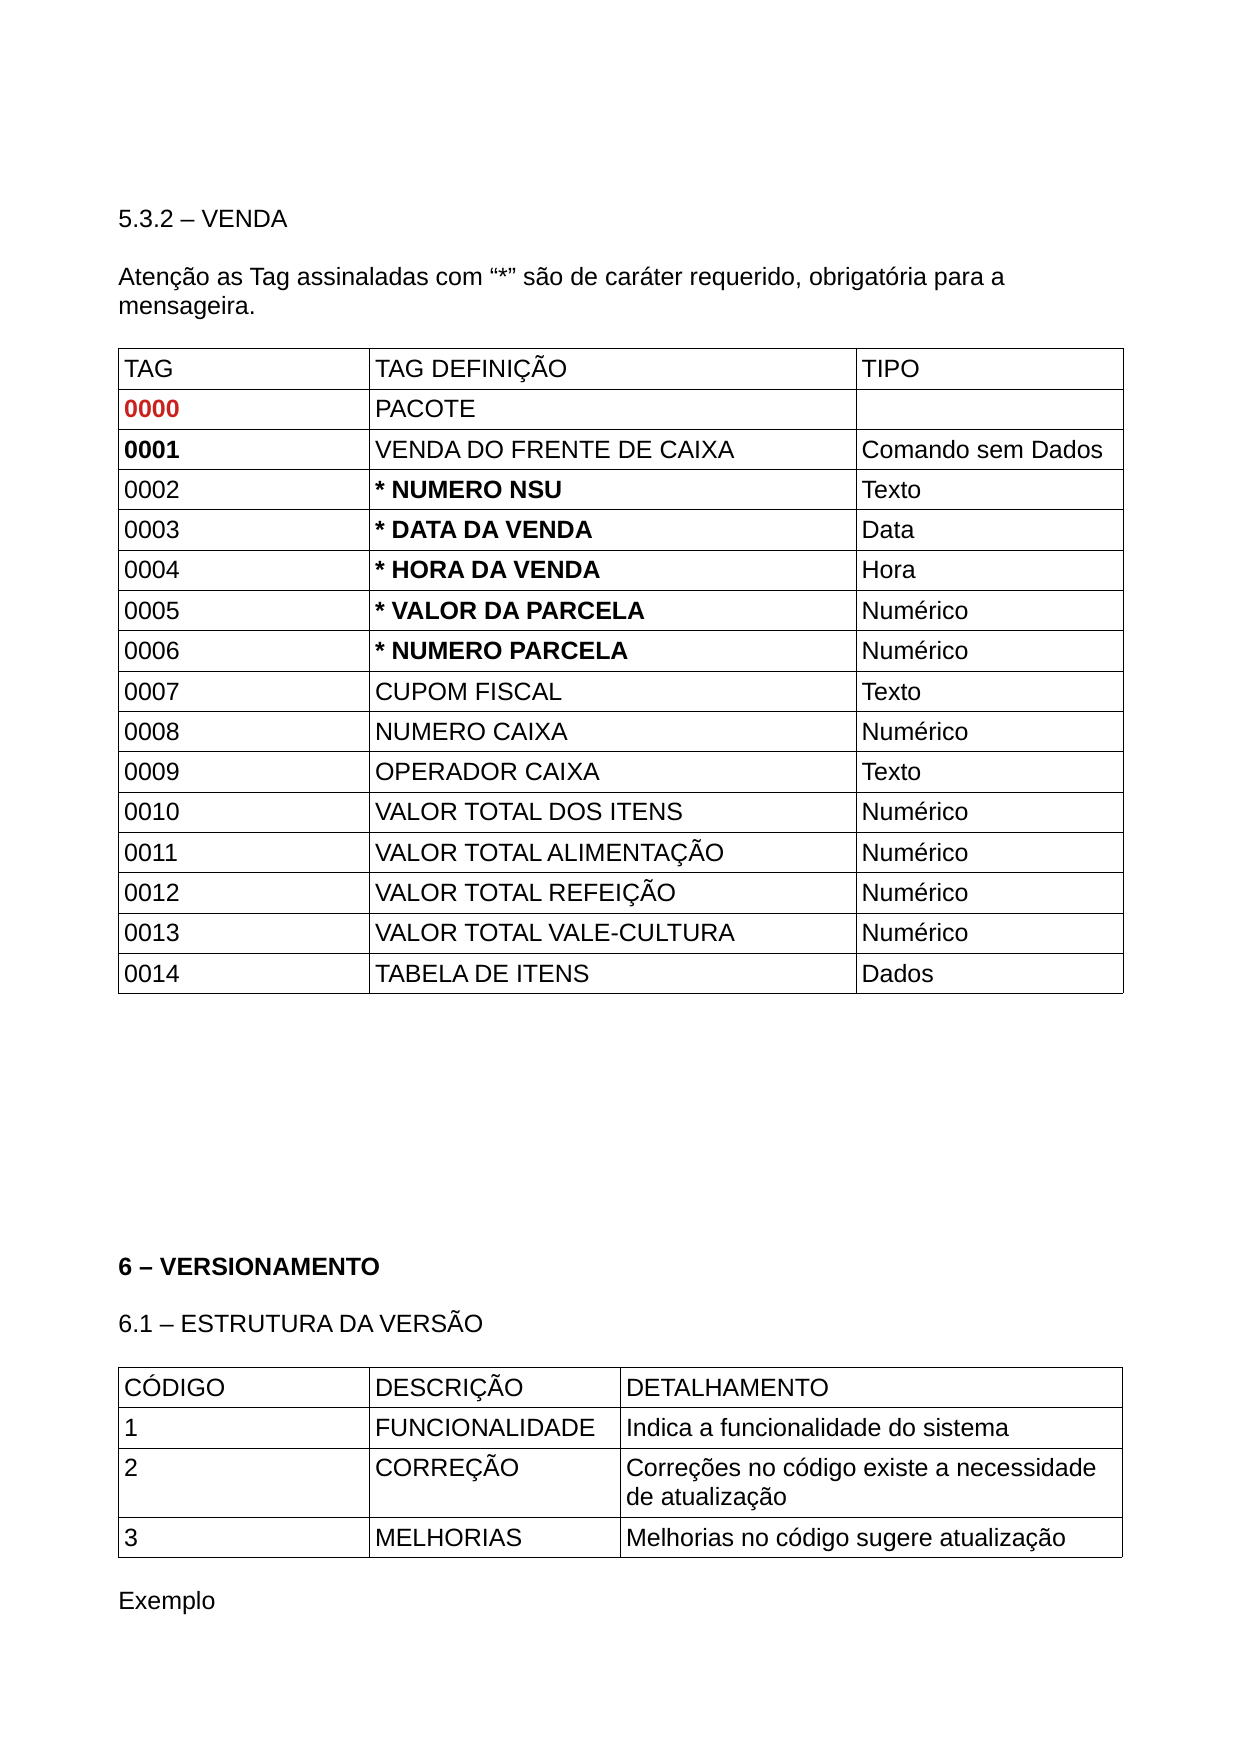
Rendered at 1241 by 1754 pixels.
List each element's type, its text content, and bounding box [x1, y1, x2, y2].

table_cell 0003 [119, 510, 369, 550]
table_cell FUNCIONALIDADE [370, 1408, 620, 1448]
table_cell VALOR TOTAL REFEIÇÃO [370, 873, 856, 912]
table_cell Correções no código existe a necessidade de atualização [621, 1449, 1122, 1517]
table_cell Texto [857, 470, 1123, 509]
table_cell Data [857, 510, 1123, 550]
table_cell Dados [857, 954, 1123, 993]
table_cell CORREÇÃO [370, 1449, 620, 1517]
table_header DESCRIÇÃO [370, 1368, 620, 1407]
table_header DETALHAMENTO [621, 1368, 1122, 1407]
table_cell 0005 [119, 591, 369, 630]
table_cell 0011 [119, 833, 369, 872]
text 6 – VERSIONAMENTO [118, 1252, 1122, 1281]
table_cell OPERADOR CAIXA [370, 752, 856, 792]
table_cell 0004 [119, 551, 369, 590]
table_cell CUPOM FISCAL [370, 672, 856, 711]
table_cell 1 [119, 1408, 369, 1448]
table_cell Indica a funcionalidade do sistema [621, 1408, 1122, 1448]
table_cell Hora [857, 551, 1123, 590]
table_cell 0008 [119, 712, 369, 751]
table_cell 0014 [119, 954, 369, 993]
table_cell 0013 [119, 914, 369, 953]
table_cell 2 [119, 1449, 369, 1517]
table_cell * NUMERO PARCELA [370, 631, 856, 671]
table_cell * NUMERO NSU [370, 470, 856, 509]
table_cell VALOR TOTAL ALIMENTAÇÃO [370, 833, 856, 872]
table_cell Numérico [857, 712, 1123, 751]
table_cell 0000 [119, 390, 369, 429]
text Exemplo [118, 1586, 1122, 1614]
table_cell * VALOR DA PARCELA [370, 591, 856, 630]
table_cell 0012 [119, 873, 369, 912]
table_cell 0007 [119, 672, 369, 711]
table_header TAG DEFINIÇÃO [370, 349, 856, 388]
table_header TIPO [857, 349, 1123, 388]
table_cell * HORA DA VENDA [370, 551, 856, 590]
table_cell Comando sem Dados [857, 430, 1123, 469]
table_cell VENDA DO FRENTE DE CAIXA [370, 430, 856, 469]
table_cell VALOR TOTAL DOS ITENS [370, 793, 856, 832]
table_cell Numérico [857, 793, 1123, 832]
table_cell [857, 390, 1123, 429]
table_cell Numérico [857, 591, 1123, 630]
table_cell VALOR TOTAL VALE-CULTURA [370, 914, 856, 953]
table_cell Melhorias no código sugere atualização [621, 1518, 1122, 1557]
table_cell 3 [119, 1518, 369, 1557]
table_cell MELHORIAS [370, 1518, 620, 1557]
table_cell Numérico [857, 833, 1123, 872]
text Atenção as Tag assinaladas com “*” são de caráter requerido, obrigatória para a mensageira. [118, 262, 1122, 319]
table_cell * DATA DA VENDA [370, 510, 856, 550]
table_cell 0001 [119, 430, 369, 469]
table_cell 0002 [119, 470, 369, 509]
text 6.1 – ESTRUTURA DA VERSÃO [118, 1309, 1122, 1338]
table_header TAG [119, 349, 369, 388]
table_cell TABELA DE ITENS [370, 954, 856, 993]
table_cell Texto [857, 752, 1123, 792]
table_cell 0010 [119, 793, 369, 832]
table_header CÓDIGO [119, 1368, 369, 1407]
table_cell Numérico [857, 873, 1123, 912]
table_cell Numérico [857, 914, 1123, 953]
table_cell 0006 [119, 631, 369, 671]
text 5.3.2 – VENDA [118, 204, 1122, 233]
table_cell NUMERO CAIXA [370, 712, 856, 751]
table_cell Texto [857, 672, 1123, 711]
table_cell 0009 [119, 752, 369, 792]
table_cell PACOTE [370, 390, 856, 429]
table_cell Numérico [857, 631, 1123, 671]
